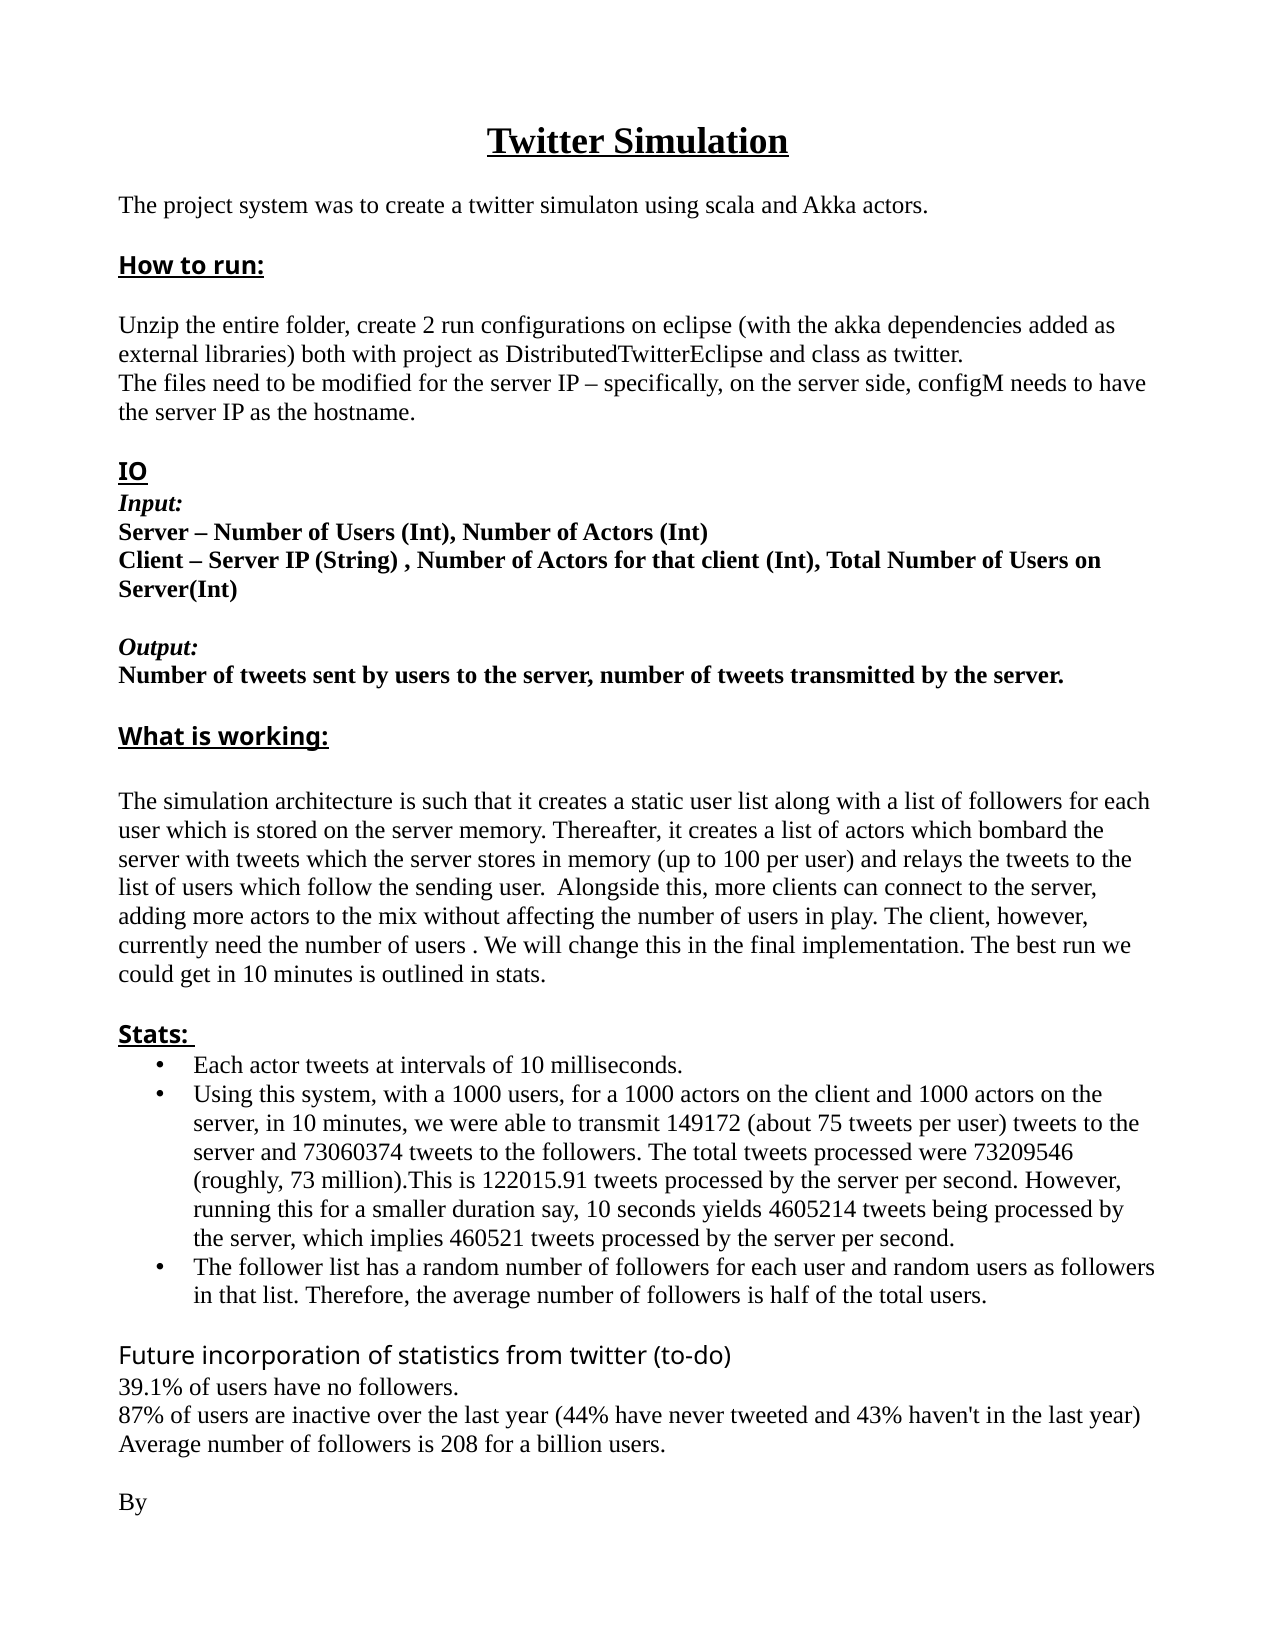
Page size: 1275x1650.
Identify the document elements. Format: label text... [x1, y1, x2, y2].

text The simulation architecture is such that it creates a static user list along with a list of followers for each user which is stored on the server memory. Thereafter, it creates a list of actors which bombard the server with tweets which the server stores in memory (up to 100 per user) and relays the tweets to the list of users which follow the sending user. Alongside this, more clients can connect to the server, adding more actors to the mix without affecting the number of users in play. The client, however, currently need the number of users . We will change this in the final implementation. The best run we could get in 10 minutes is outlined in stats. [118, 786, 1157, 987]
text Unzip the entire folder, create 2 run configurations on eclipse (with the akka dependencies added as external libraries) both with project as DistributedTwitterEclipse and class as twitter. [118, 310, 1157, 368]
text What is working: [118, 718, 1157, 752]
text How to run: [118, 247, 1157, 282]
text Input: [118, 488, 1157, 517]
text By [118, 1487, 1157, 1516]
text 87% of users are inactive over the last year (44% have never tweeted and 43% haven't in the last year) [118, 1401, 1157, 1429]
text 39.1% of users have no followers. [118, 1372, 1157, 1401]
list Each actor tweets at intervals of 10 milliseconds. [156, 1050, 1157, 1079]
text Server – Number of Users (Int), Number of Actors (Int) [118, 517, 1157, 546]
text Twitter Simulation [118, 118, 1157, 161]
text Future incorporation of statistics from twitter (to-do) [118, 1338, 1157, 1372]
text IO [118, 454, 1157, 488]
text Output: [118, 632, 1157, 661]
text The files need to be modified for the server IP – specifically, on the server side, configM needs to have the server IP as the hostname. [118, 368, 1157, 425]
text Average number of followers is 208 for a billion users. [118, 1429, 1157, 1458]
list The follower list has a random number of followers for each user and random users as followers in that list. Therefore, the average number of followers is half of the total users. [156, 1252, 1157, 1309]
text Stats: [118, 1016, 1157, 1050]
text Number of tweets sent by users to the server, number of tweets transmitted by the server. [118, 661, 1157, 689]
list Using this system, with a 1000 users, for a 1000 actors on the client and 1000 actors on the server, in 10 minutes, we were able to transmit 149172 (about 75 tweets per user) tweets to the server and 73060374 tweets to the followers. The total tweets processed were 73209546 (roughly, 73 million).This is 122015.91 tweets processed by the server per second. However, running this for a smaller duration say, 10 seconds yields 4605214 tweets being processed by the server, which implies 460521 tweets processed by the server per second. [156, 1079, 1157, 1252]
text Client – Server IP (String) , Number of Actors for that client (Int), Total Number of Users on Server(Int) [118, 546, 1157, 603]
text The project system was to create a twitter simulaton using scala and Akka actors. [118, 190, 1157, 219]
